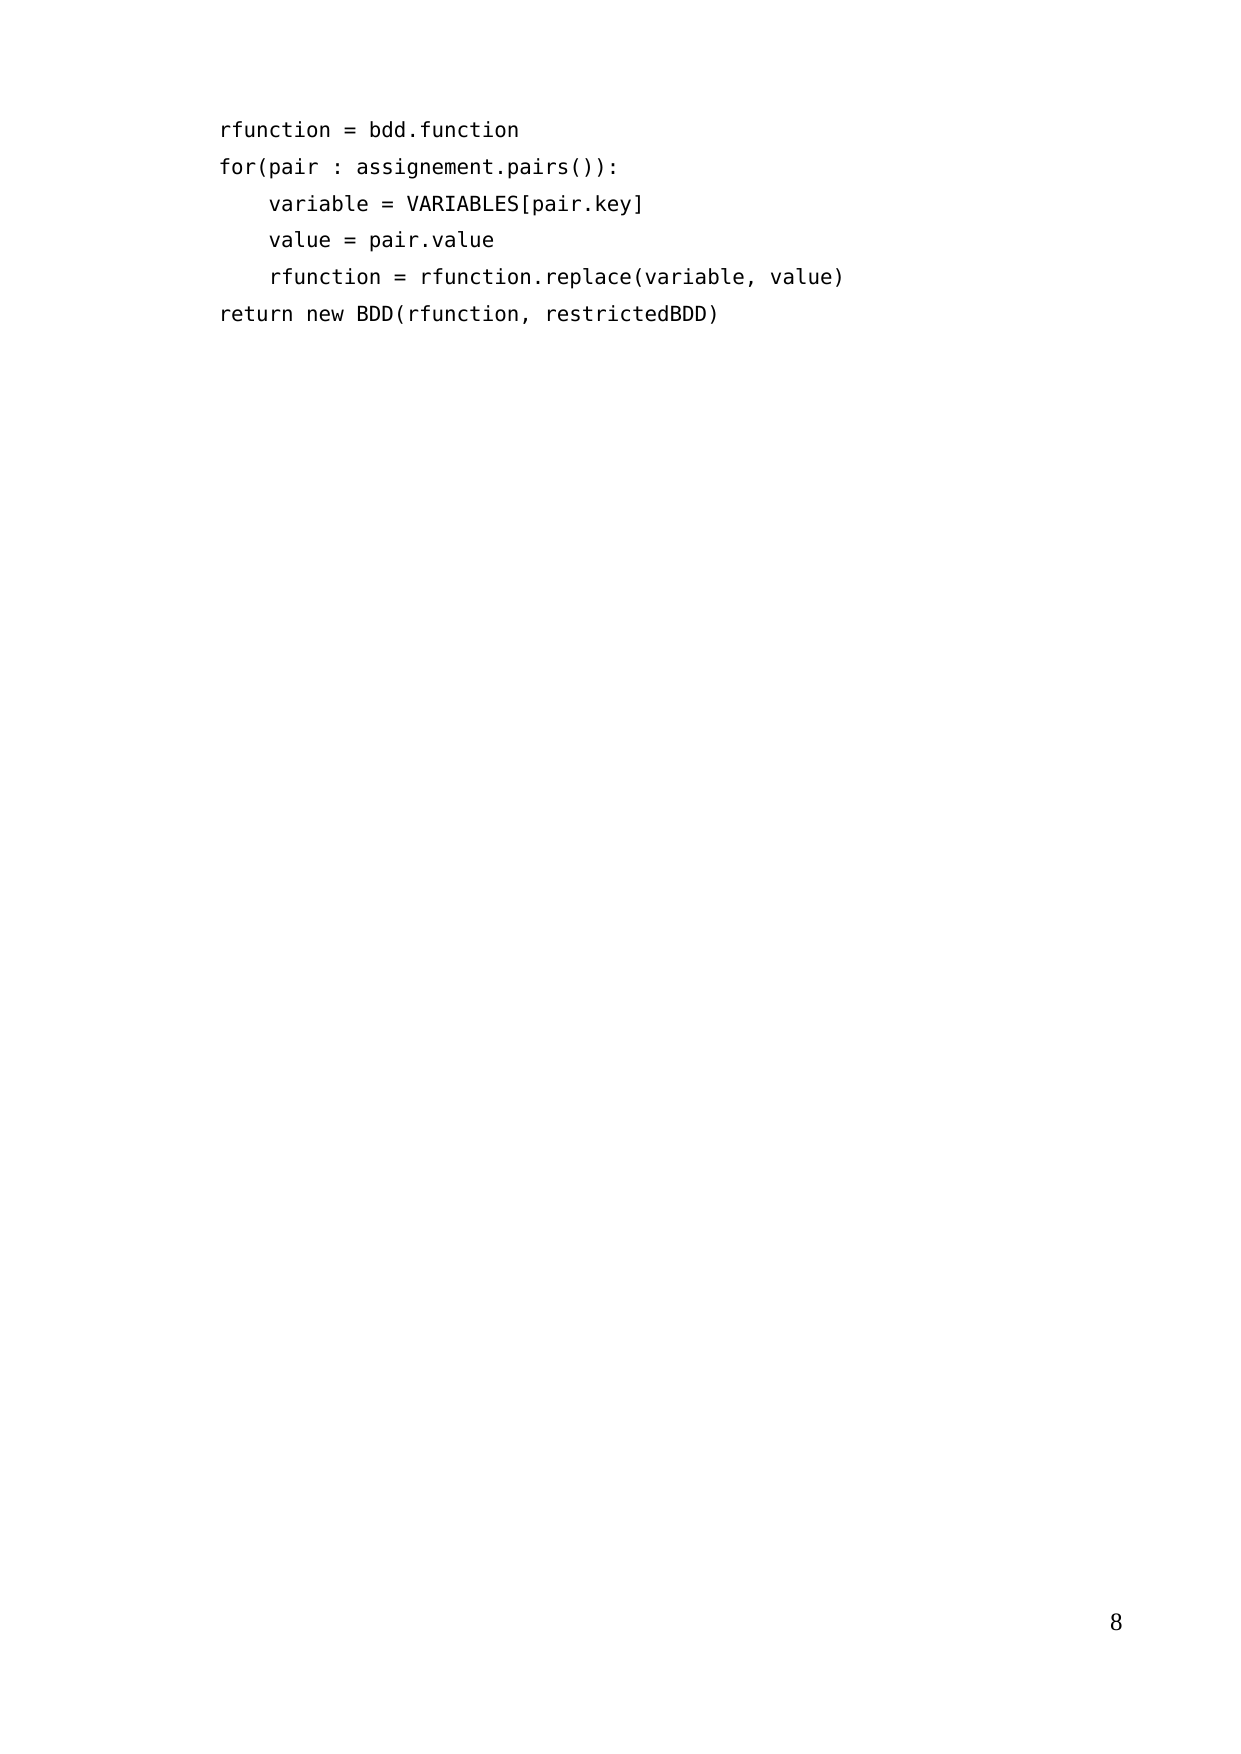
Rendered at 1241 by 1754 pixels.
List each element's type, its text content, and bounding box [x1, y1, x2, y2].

text value = pair.value [118, 228, 1122, 253]
text variable = VARIABLES[pair.key] [118, 192, 1122, 216]
text rfunction = rfunction.replace(variable, value) [118, 265, 1122, 289]
text rfunction = bdd.function [118, 118, 1122, 142]
text return new BDD(rfunction, restrictedBDD) [118, 302, 1122, 326]
text for(pair : assignement.pairs()): [118, 155, 1122, 179]
